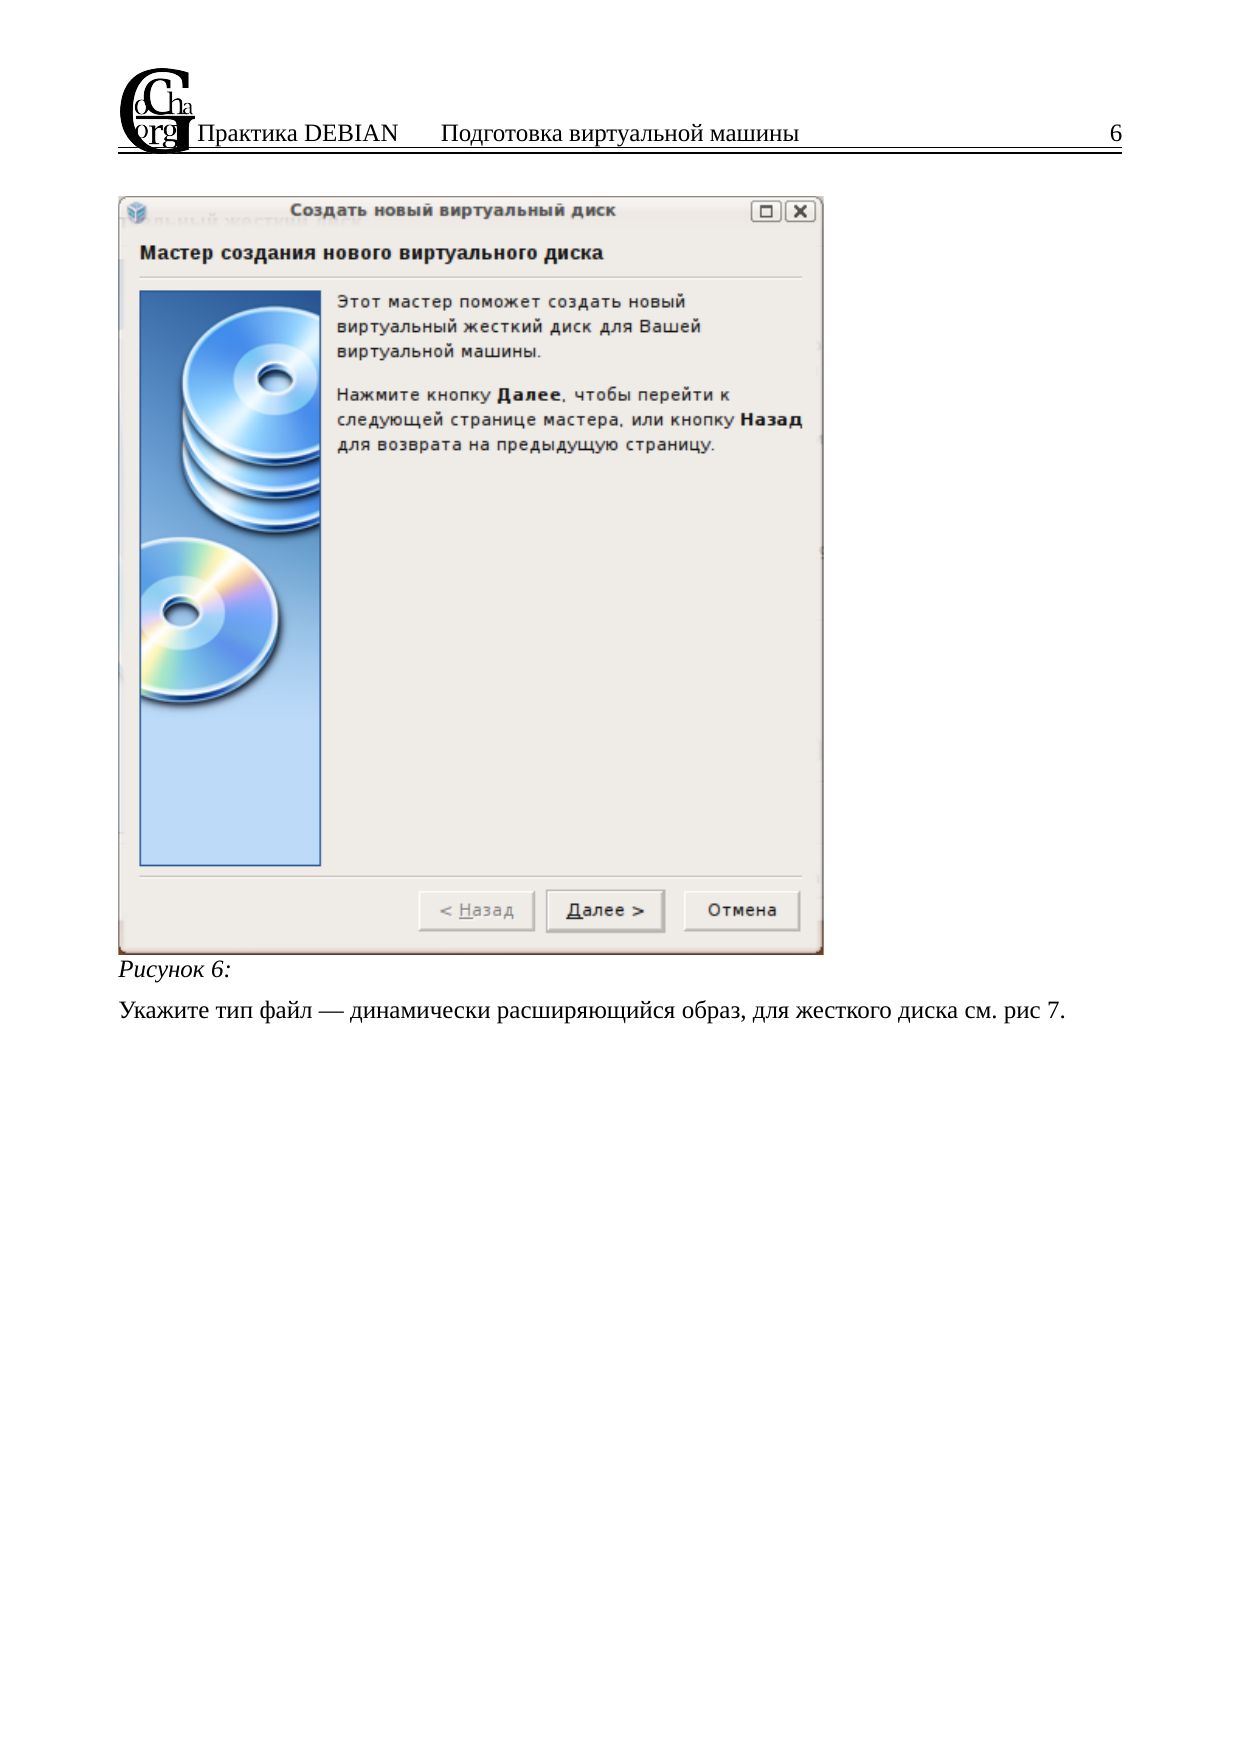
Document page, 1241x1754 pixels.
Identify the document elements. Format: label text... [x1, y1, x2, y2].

picture [118, 196, 824, 955]
picture [120, 68, 195, 154]
text Рисунок 6: [118, 955, 823, 983]
text Укажите тип файл — динамически расширяющийся образ, для жесткого диска см. рис 7. [118, 996, 1122, 1024]
